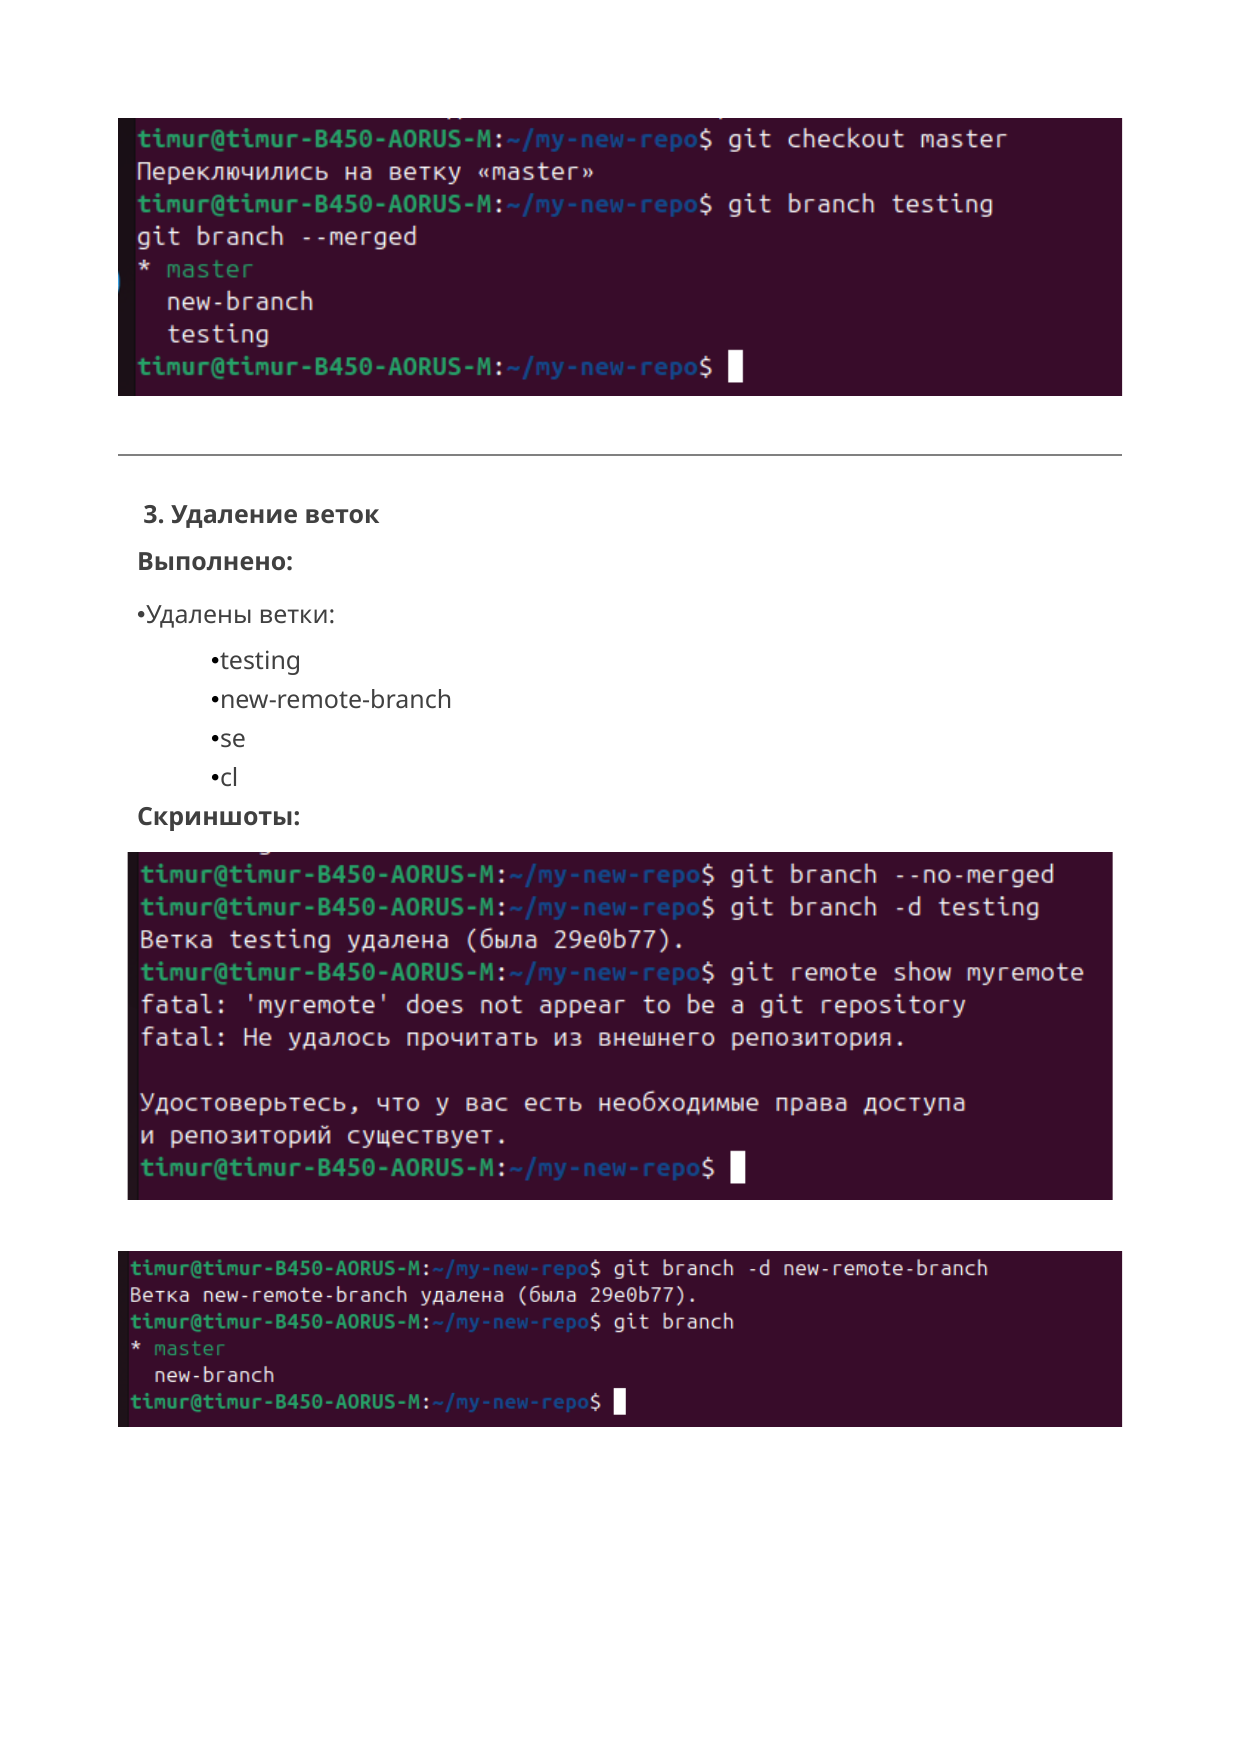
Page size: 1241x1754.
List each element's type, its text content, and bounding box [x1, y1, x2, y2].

picture [127, 852, 1113, 1200]
list cl [118, 760, 1122, 794]
list se [118, 721, 1122, 755]
text Скриншоты: [137, 799, 1122, 833]
list new-remote-branch [118, 682, 1122, 716]
picture [118, 1251, 1123, 1427]
subtitle 3. Удаление веток [143, 497, 1122, 531]
picture [118, 118, 1123, 396]
text Выполнено: [137, 543, 1122, 577]
list Удалены ветки: [118, 597, 1122, 631]
list testing [118, 642, 1122, 676]
